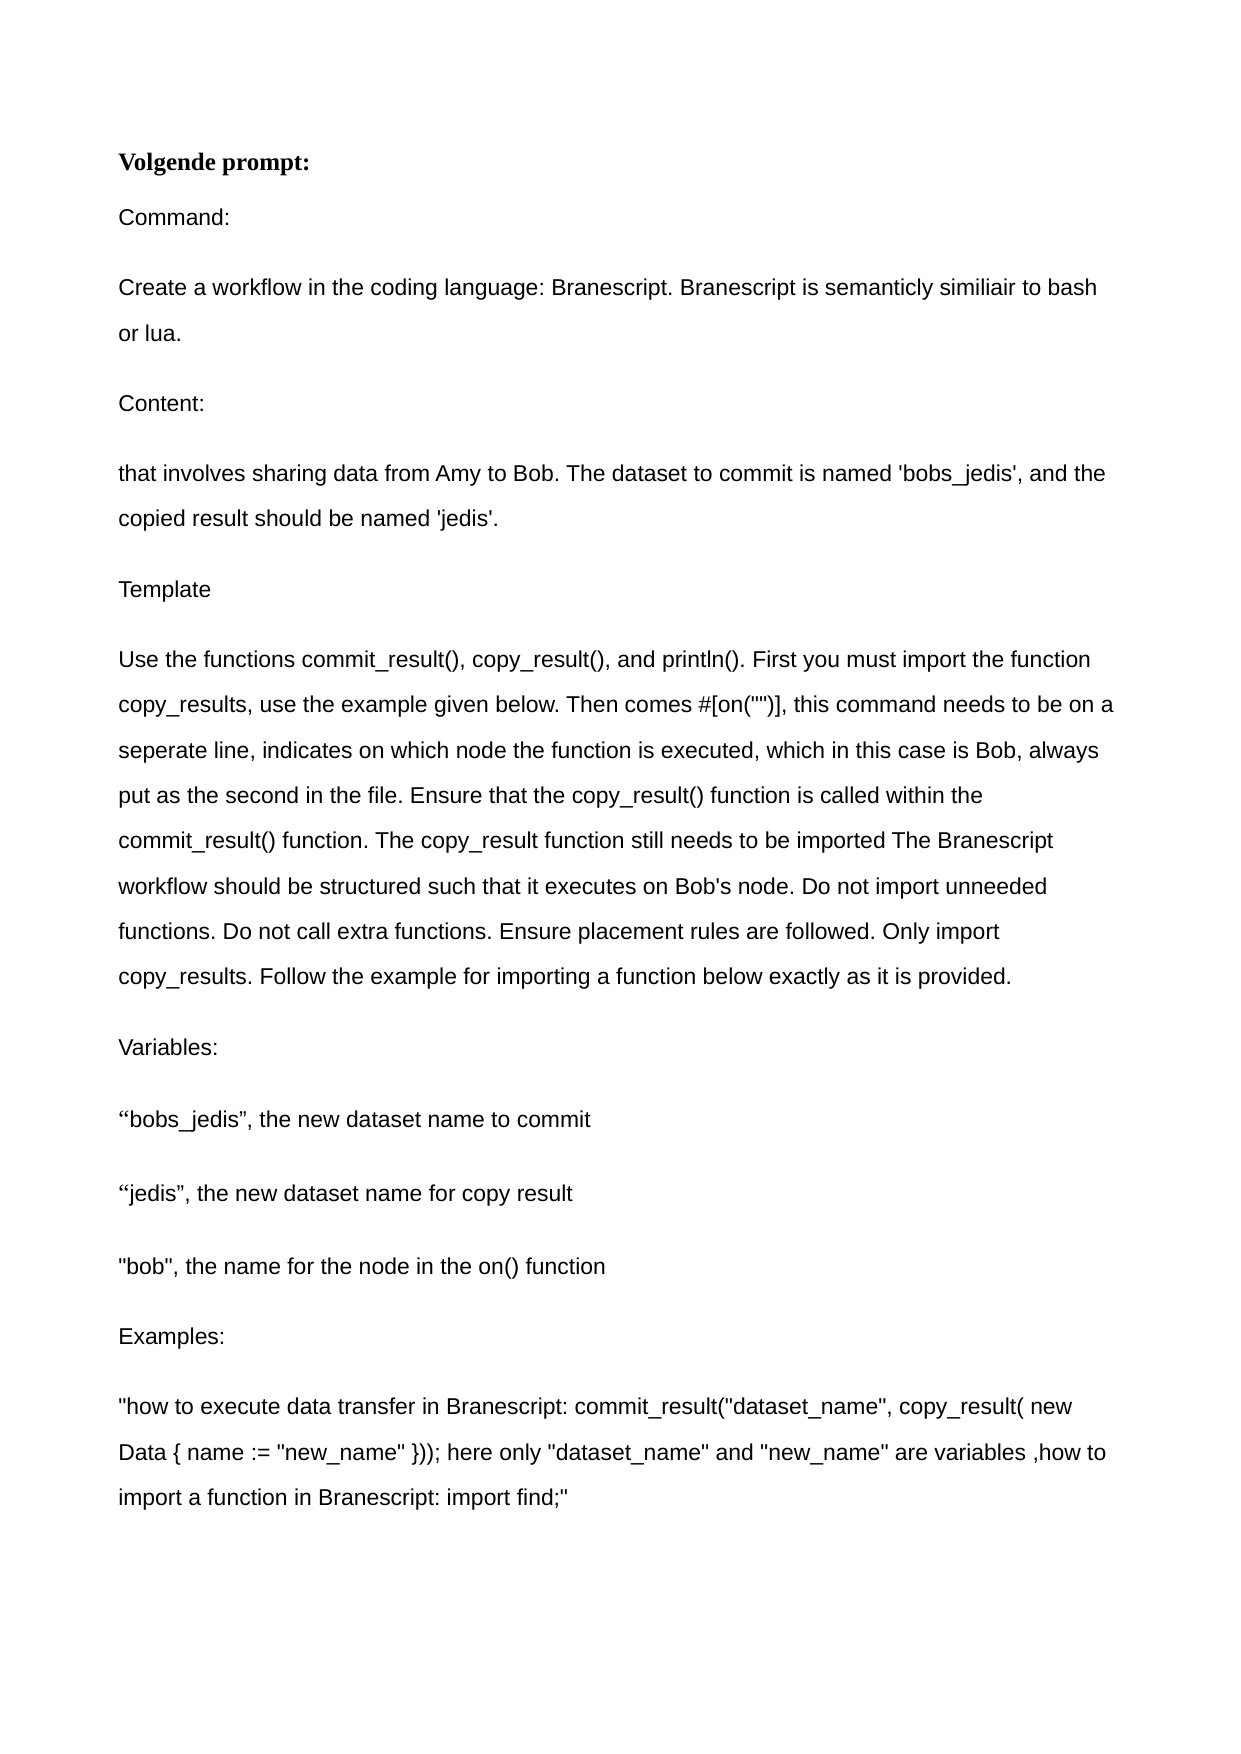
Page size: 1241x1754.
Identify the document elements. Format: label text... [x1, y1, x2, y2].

text that involves sharing data from Amy to Bob. The dataset to commit is named 'bobs_jedis', and the copied result should be named 'jedis'. [118, 460, 1122, 532]
text "how to execute data transfer in Branescript: commit_result("dataset_name", copy_result( new Data { name := "new_name" })); here only "dataset_name" and "new_name" are variables ,how to import a function in Branescript: import find;" [118, 1393, 1122, 1510]
text Volgende prompt: [118, 147, 1122, 176]
text Command: [118, 204, 1122, 231]
text Examples: [118, 1323, 1122, 1349]
text “jedis”, the new dataset name for copy result [118, 1178, 1122, 1207]
text Use the functions commit_result(), copy_result(), and println(). First you must import the function copy_results, use the example given below. Then comes #[on("")], this command needs to be on a seperate line, indicates on which node the function is executed, which in this case is Bob, always put as the second in the file. Ensure that the copy_result() function is called within the commit_result() function. The copy_result function still needs to be imported The Branescript workflow should be structured such that it executes on Bob's node. Do not import unneeded functions. Do not call extra functions. Ensure placement rules are followed. Only import copy_results. Follow the example for importing a function below exactly as it is provided. [118, 646, 1122, 989]
text Create a workflow in the coding language: Branescript. Branescript is semanticly similiair to bash or lua. [118, 274, 1122, 346]
text Template [118, 576, 1122, 602]
text Variables: [118, 1033, 1122, 1060]
text "bob", the name for the node in the on() function [118, 1253, 1122, 1279]
text Content: [118, 390, 1122, 416]
text “bobs_jedis”, the new dataset name to commit [118, 1104, 1122, 1133]
